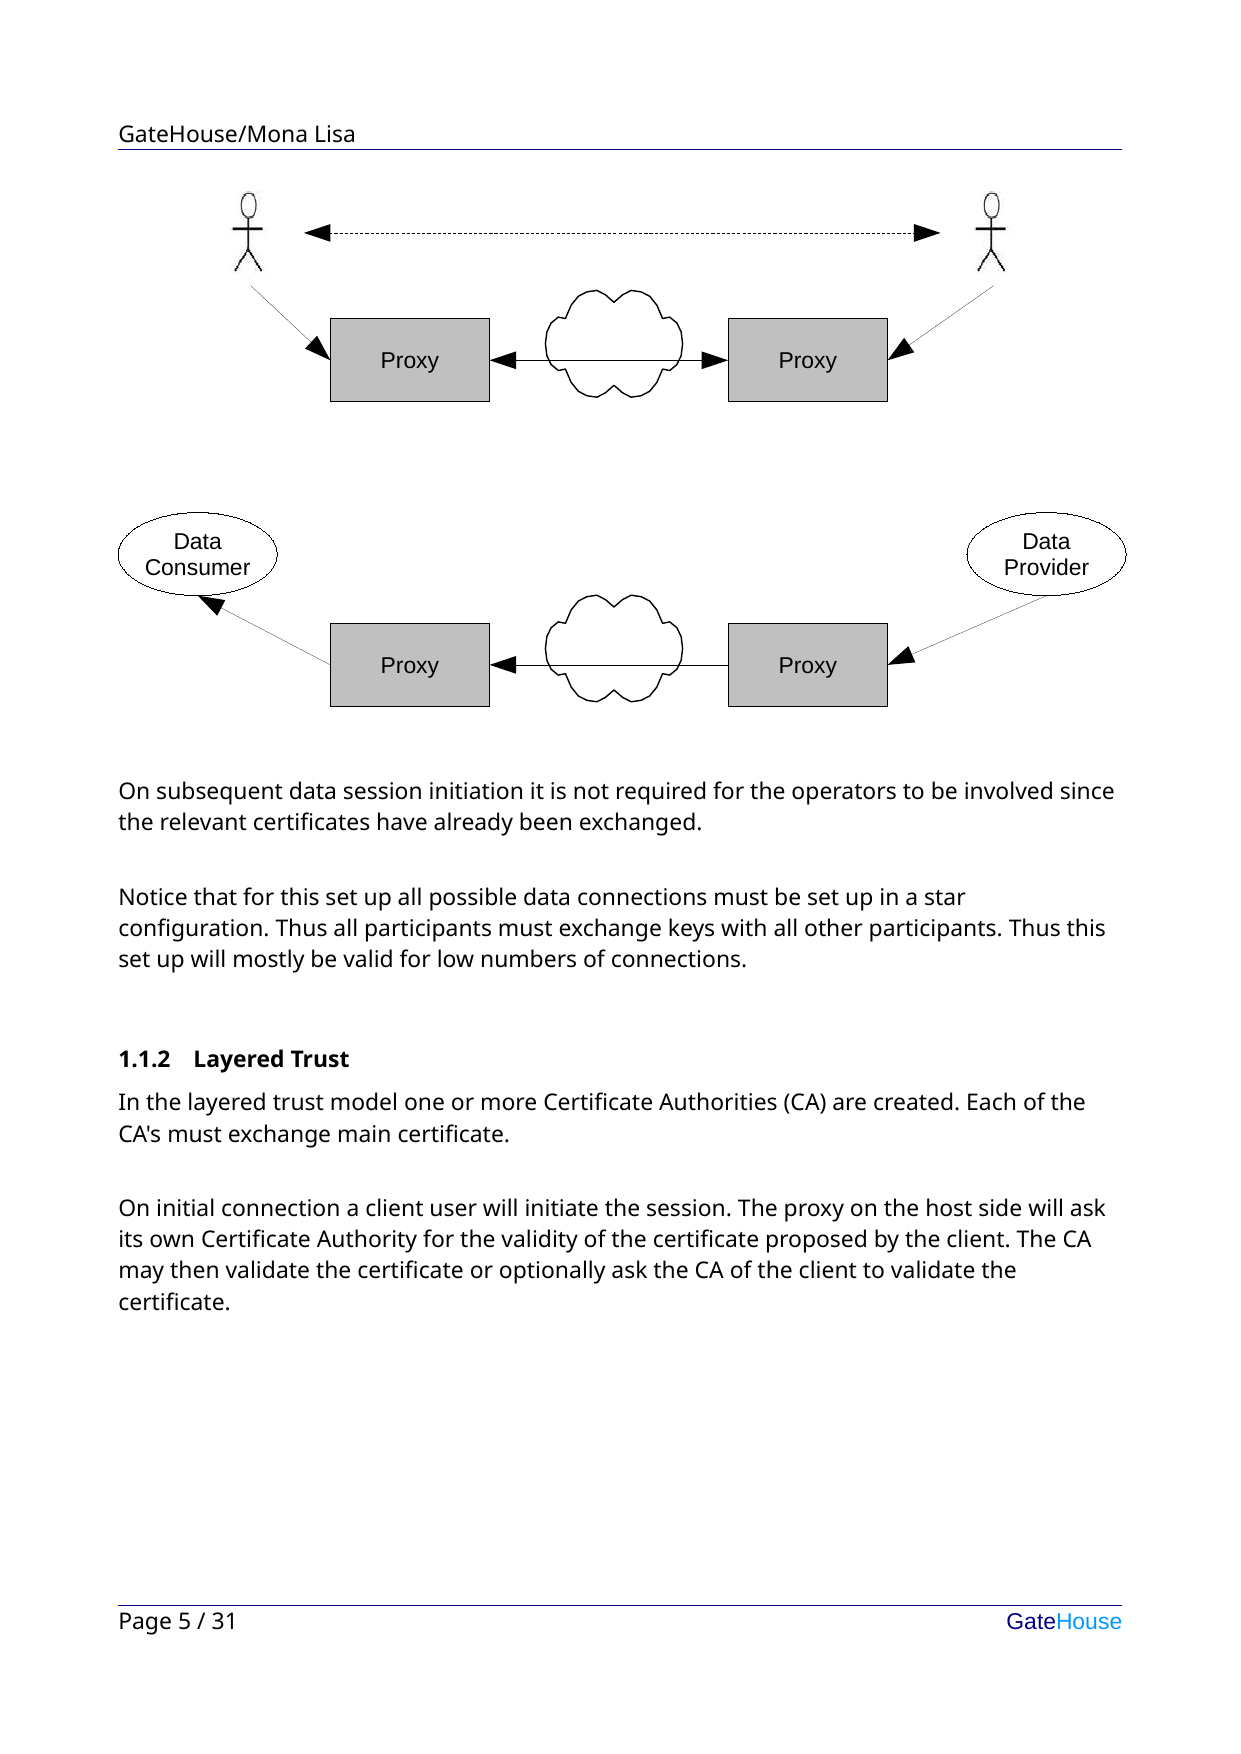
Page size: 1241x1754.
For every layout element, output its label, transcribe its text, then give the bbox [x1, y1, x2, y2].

text On initial connection a client user will initiate the session. The proxy on the host side will ask its own Certificate Authority for the validity of the certificate proposed by the client. The CA may then validate the certificate or optionally ask the CA of the client to validate the certificate. [118, 1192, 1122, 1317]
text In the layered trust model one or more Certificate Authorities (CA) are created. Each of the CA's must exchange main certificate. [118, 1086, 1122, 1149]
text Notice that for this set up all possible data connections must be set up in a star configuration. Thus all participants must exchange keys with all other participants. Thus this set up will mostly be valid for low numbers of connections. [118, 881, 1122, 974]
picture [197, 180, 304, 286]
text On subsequent data session initiation it is not required for the operators to be involved since the relevant certificates have already been exchanged. [118, 775, 1122, 838]
picture [940, 180, 1047, 286]
subtitle Layered Trust [118, 1043, 1122, 1074]
